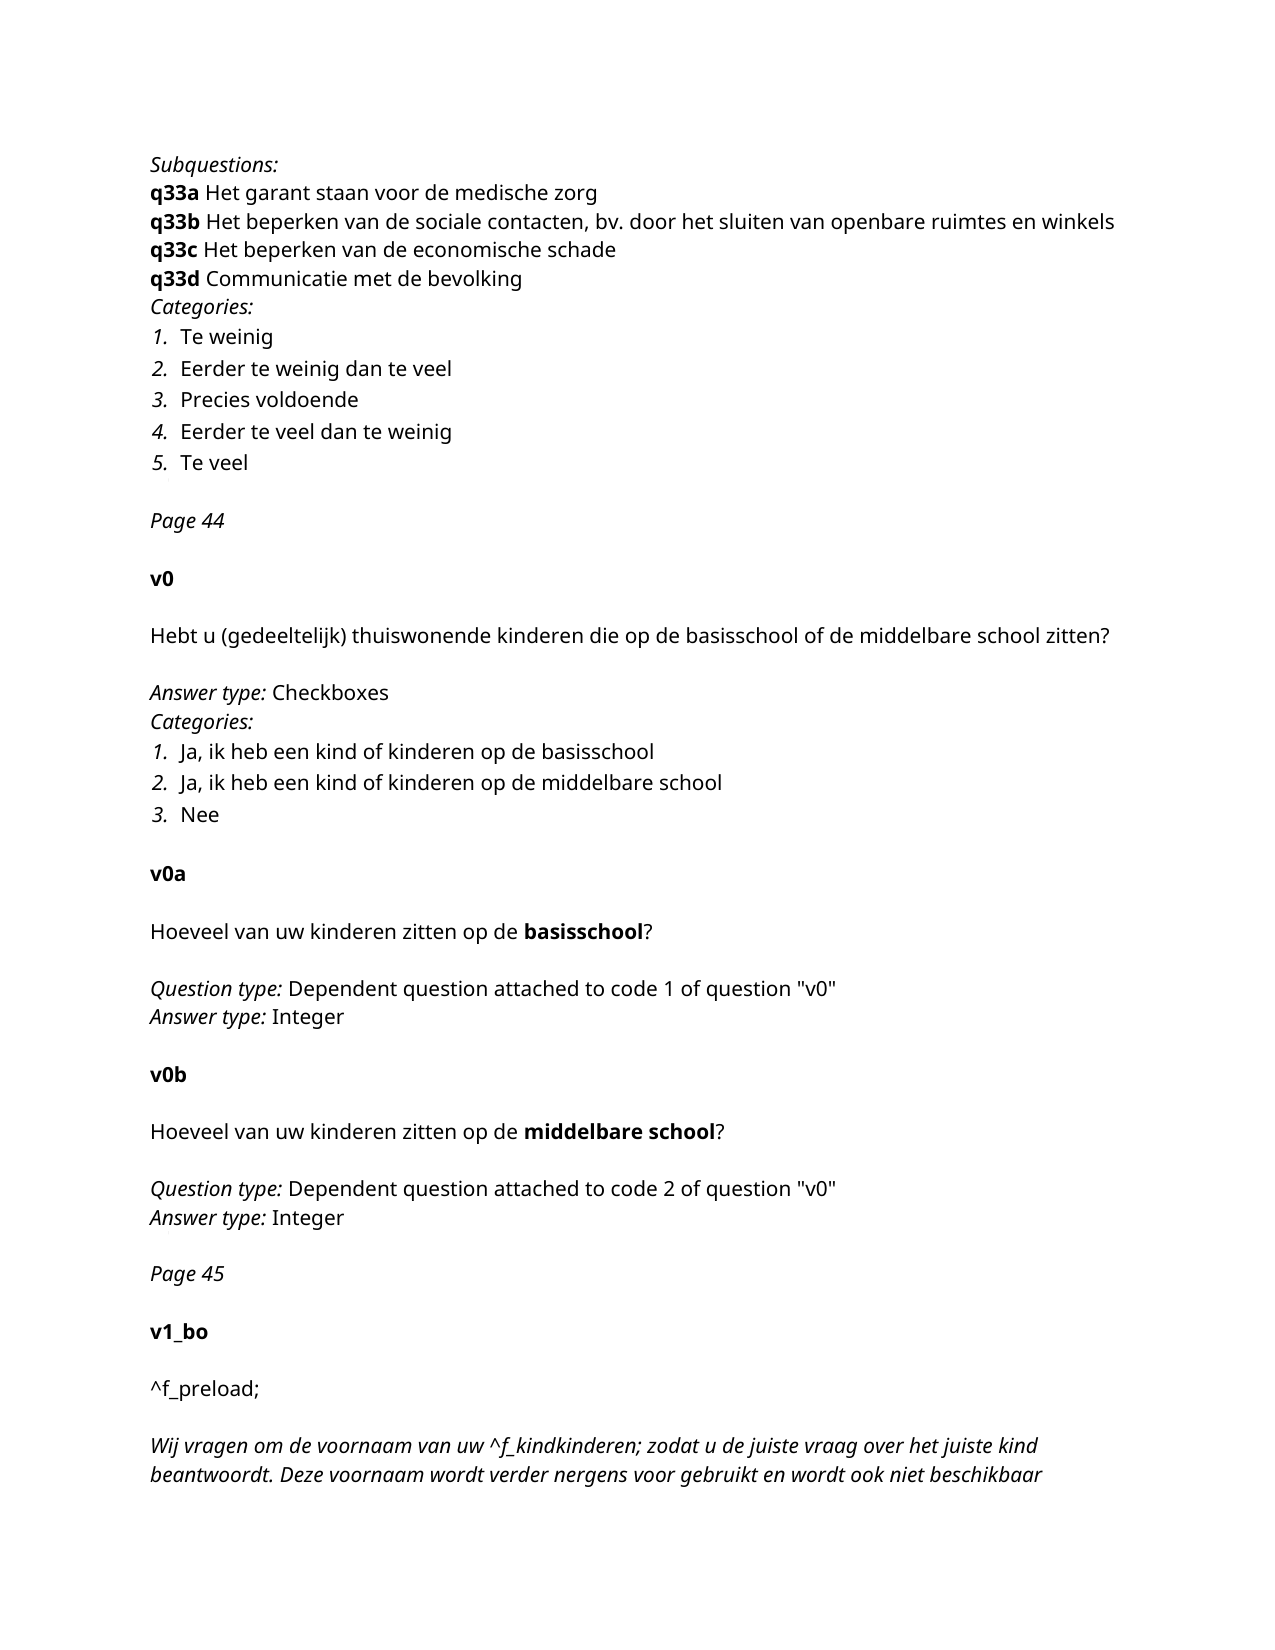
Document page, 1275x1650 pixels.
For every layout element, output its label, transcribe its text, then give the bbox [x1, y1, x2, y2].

table_cell Te veel [179, 447, 482, 478]
text Hebt u (gedeeltelijk) thuiswonende kinderen die op de basisschool of de middelbare school zitten? [150, 622, 1125, 650]
table_cell 2. [150, 352, 178, 384]
text Hoeveel van uw kinderen zitten op de middelbare school? [150, 1117, 1125, 1146]
text Subquestions: q33a Het garant staan voor de medische zorg q33b Het beperken van de sociale contacten, bv. door het sluiten van openbare ruimtes en winkels q33c Het beperken van de economische schade q33d Communicatie met de bevolking [150, 150, 1125, 292]
text Hoeveel van uw kinderen zitten op de basisschool? [150, 917, 1125, 945]
table_header 1. [150, 321, 178, 352]
text Question type: Dependent question attached to code 2 of question "v0" [150, 1174, 1125, 1203]
text Categories: [150, 292, 1125, 321]
table_cell Eerder te weinig dan te veel [179, 352, 482, 384]
subtitle v0 [150, 564, 1125, 592]
table_cell Eerder te veel dan te weinig [179, 415, 482, 447]
table_cell Ja, ik heb een kind of kinderen op de middelbare school [179, 767, 773, 798]
text Answer type: Integer [150, 1203, 1125, 1231]
table_cell 5. [150, 447, 178, 478]
table_cell 4. [150, 415, 178, 447]
table_cell Precies voldoende [179, 384, 482, 415]
text Page 44 [150, 506, 1125, 535]
table_header 1. [150, 735, 179, 767]
subtitle v0b [150, 1060, 1125, 1088]
table_cell 2. [150, 767, 179, 798]
table_header Te weinig [179, 321, 482, 352]
text Answer type: Integer [150, 1002, 1125, 1031]
text Page 45 [150, 1259, 1125, 1288]
table_cell 3. [150, 799, 179, 830]
text Categories: [150, 707, 1125, 735]
table_cell Nee [179, 799, 773, 830]
table_header Ja, ik heb een kind of kinderen op de basisschool [179, 735, 773, 767]
text Answer type: Checkboxes [150, 678, 1125, 707]
text ^f_preload; Wij vragen om de voornaam van uw ^f_kindkinderen; zodat u de juiste vraag over het juiste kind beantwoordt. Deze voornaam wordt verder nergens voor gebruikt en wordt ook niet beschikbaar [150, 1374, 1125, 1488]
subtitle v1_bo [150, 1317, 1125, 1345]
text Question type: Dependent question attached to code 1 of question "v0" [150, 974, 1125, 1002]
table_cell 3. [150, 384, 178, 415]
subtitle v0a [150, 859, 1125, 888]
